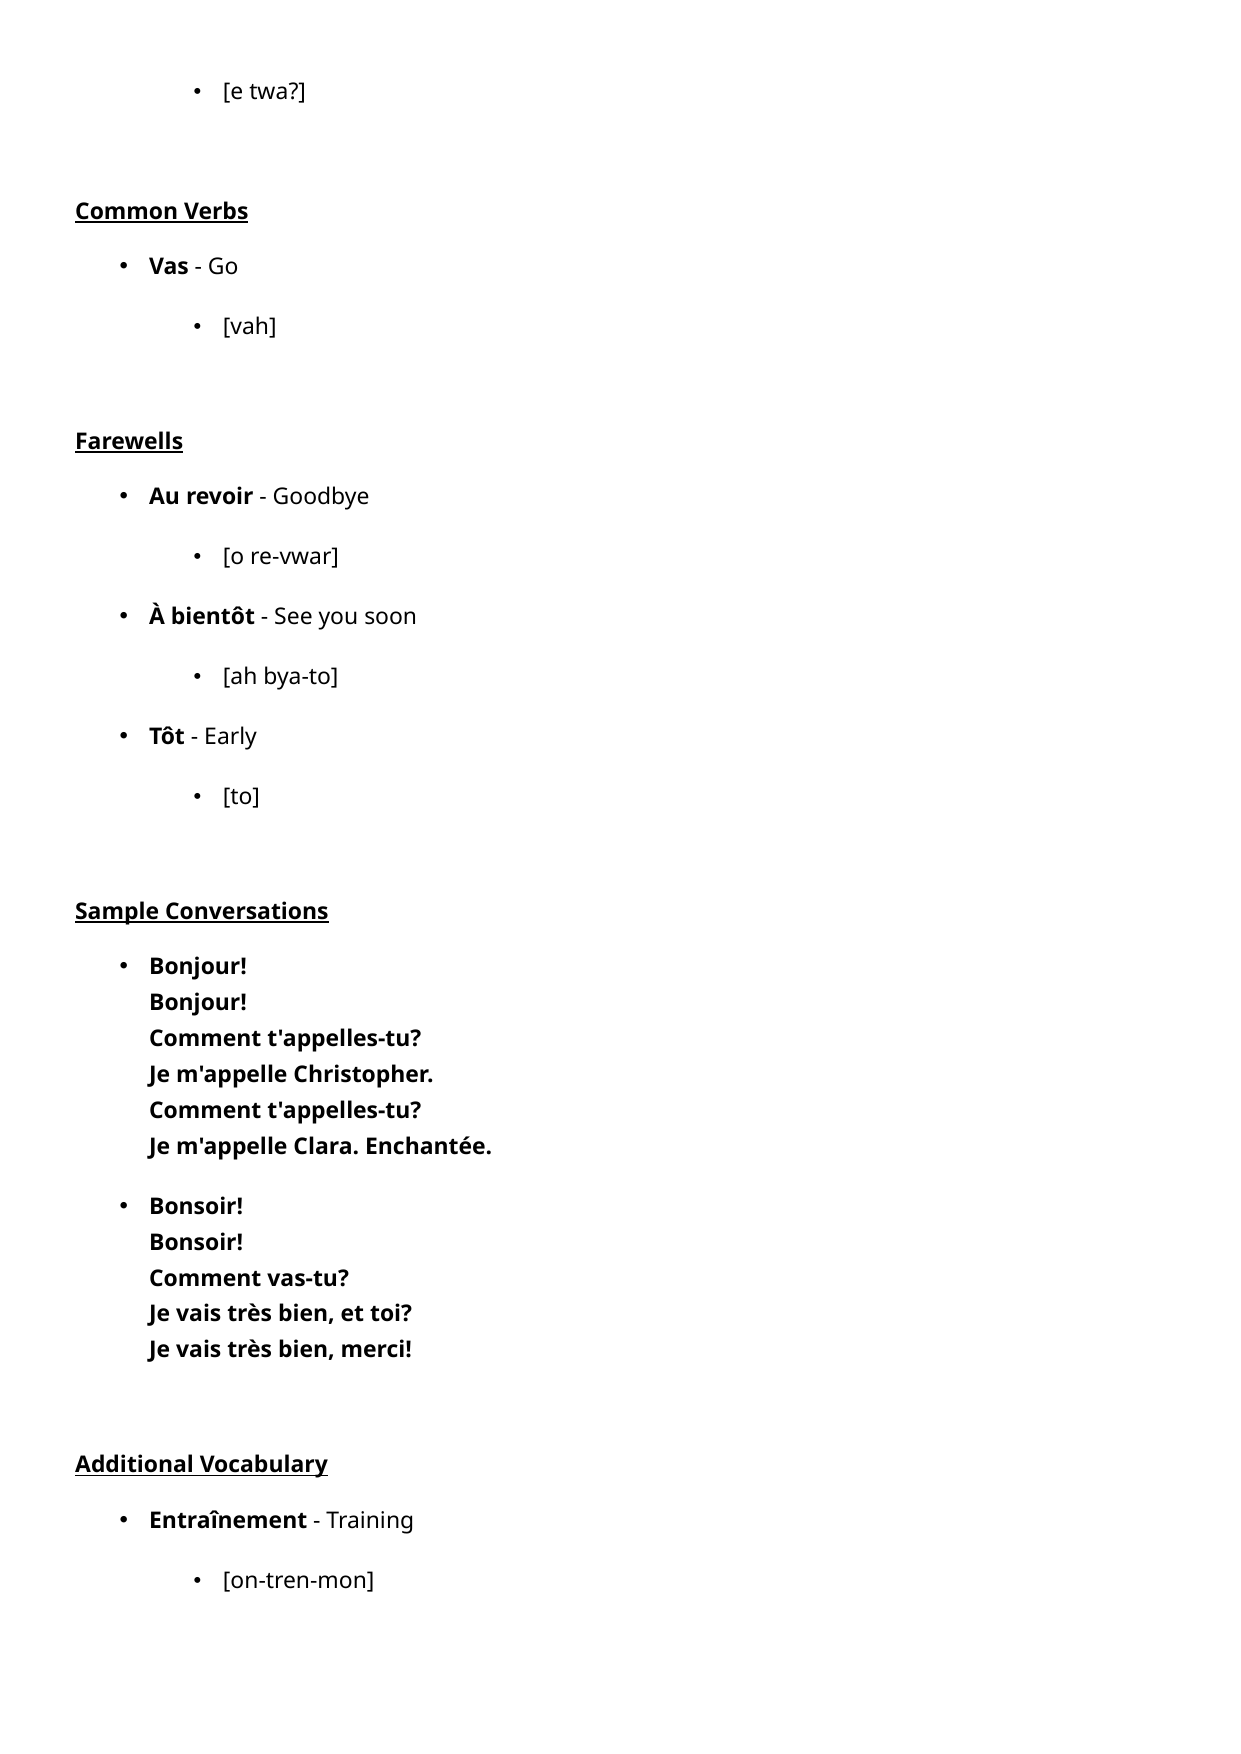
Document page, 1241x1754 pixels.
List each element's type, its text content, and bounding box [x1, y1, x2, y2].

list À bientôt - See you soon [119, 600, 1165, 631]
list [e twa?] [193, 75, 1165, 106]
list [ah bya-to] [193, 660, 1165, 691]
list [vah] [193, 310, 1165, 341]
subtitle Farewells [75, 425, 1165, 456]
list Vas - Go [119, 250, 1165, 281]
list Entraînement - Training [119, 1504, 1165, 1535]
subtitle Sample Conversations [75, 895, 1165, 926]
subtitle Additional Vocabulary [75, 1448, 1165, 1480]
list [on-tren-mon] [193, 1563, 1165, 1595]
list Tôt - Early [119, 720, 1165, 751]
list Au revoir - Goodbye [119, 480, 1165, 511]
list [o re-vwar] [193, 540, 1165, 571]
list [to] [193, 780, 1165, 811]
list Bonsoir! Bonsoir! Comment vas-tu? Je vais très bien, et toi? Je vais très bien, merci! [119, 1189, 1165, 1364]
list Bonjour! Bonjour! Comment t'appelles-tu? Je m'appelle Christopher. Comment t'appelles-tu? Je m'appelle Clara. Enchantée. [119, 950, 1165, 1161]
subtitle Common Verbs [75, 195, 1165, 226]
